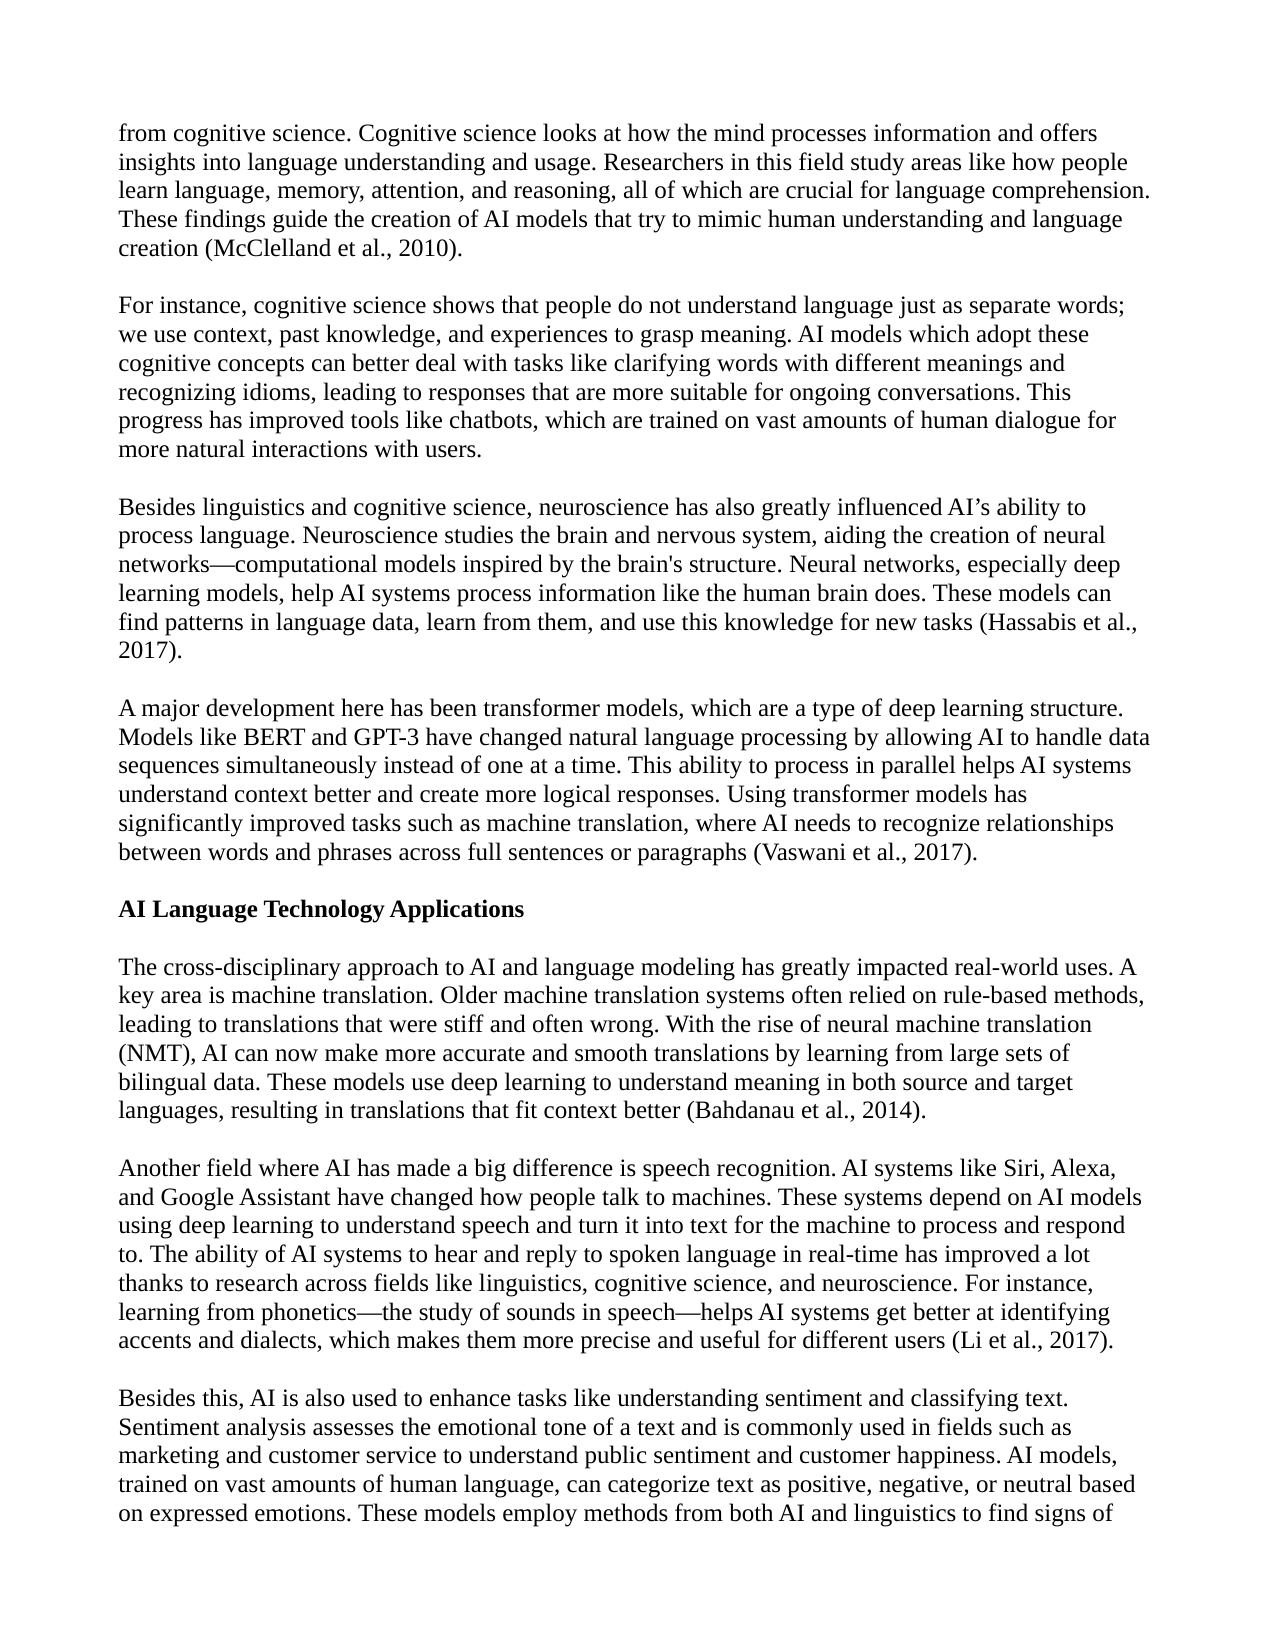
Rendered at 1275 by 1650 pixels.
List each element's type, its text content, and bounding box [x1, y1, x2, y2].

text Another field where AI has made a big difference is speech recognition. AI systems like Siri, Alexa, and Google Assistant have changed how people talk to machines. These systems depend on AI models using deep learning to understand speech and turn it into text for the machine to process and respond to. The ability of AI systems to hear and reply to spoken language in real-time has improved a lot thanks to research across fields like linguistics, cognitive science, and neuroscience. For instance, learning from phonetics—the study of sounds in speech—helps AI systems get better at identifying accents and dialects, which makes them more precise and useful for different users (Li et al., 2017). [118, 1153, 1157, 1354]
text The cross-disciplinary approach to AI and language modeling has greatly impacted real-world uses. A key area is machine translation. Older machine translation systems often relied on rule-based methods, leading to translations that were stiff and often wrong. With the rise of neural machine translation (NMT), AI can now make more accurate and smooth translations by learning from large sets of bilingual data. These models use deep learning to understand meaning in both source and target languages, resulting in translations that fit context better (Bahdanau et al., 2014). [118, 952, 1157, 1124]
text Besides linguistics and cognitive science, neuroscience has also greatly influenced AI’s ability to process language. Neuroscience studies the brain and nervous system, aiding the creation of neural networks—computational models inspired by the brain's structure. Neural networks, especially deep learning models, help AI systems process information like the human brain does. These models can find patterns in language data, learn from them, and use this knowledge for new tasks (Hassabis et al., 2017). [118, 492, 1157, 664]
text Besides this, AI is also used to enhance tasks like understanding sentiment and classifying text. Sentiment analysis assesses the emotional tone of a text and is commonly used in fields such as marketing and customer service to understand public sentiment and customer happiness. AI models, trained on vast amounts of human language, can categorize text as positive, negative, or neutral based on expressed emotions. These models employ methods from both AI and linguistics to find signs of [118, 1383, 1157, 1527]
text A major development here has been transformer models, which are a type of deep learning structure. Models like BERT and GPT-3 have changed natural language processing by allowing AI to handle data sequences simultaneously instead of one at a time. This ability to process in parallel helps AI systems understand context better and create more logical responses. Using transformer models has significantly improved tasks such as machine translation, where AI needs to recognize relationships between words and phrases across full sentences or paragraphs (Vaswani et al., 2017). [118, 693, 1157, 866]
text AI Language Technology Applications [118, 894, 1157, 923]
text For instance, cognitive science shows that people do not understand language just as separate words; we use context, past knowledge, and experiences to grasp meaning. AI models which adopt these cognitive concepts can better deal with tasks like clarifying words with different meanings and recognizing idioms, leading to responses that are more suitable for ongoing conversations. This progress has improved tools like chatbots, which are trained on vast amounts of human dialogue for more natural interactions with users. [118, 291, 1157, 463]
text from cognitive science. Cognitive science looks at how the mind processes information and offers insights into language understanding and usage. Researchers in this field study areas like how people learn language, memory, attention, and reasoning, all of which are crucial for language comprehension. These findings guide the creation of AI models that try to mimic human understanding and language creation (McClelland et al., 2010). [118, 118, 1157, 262]
